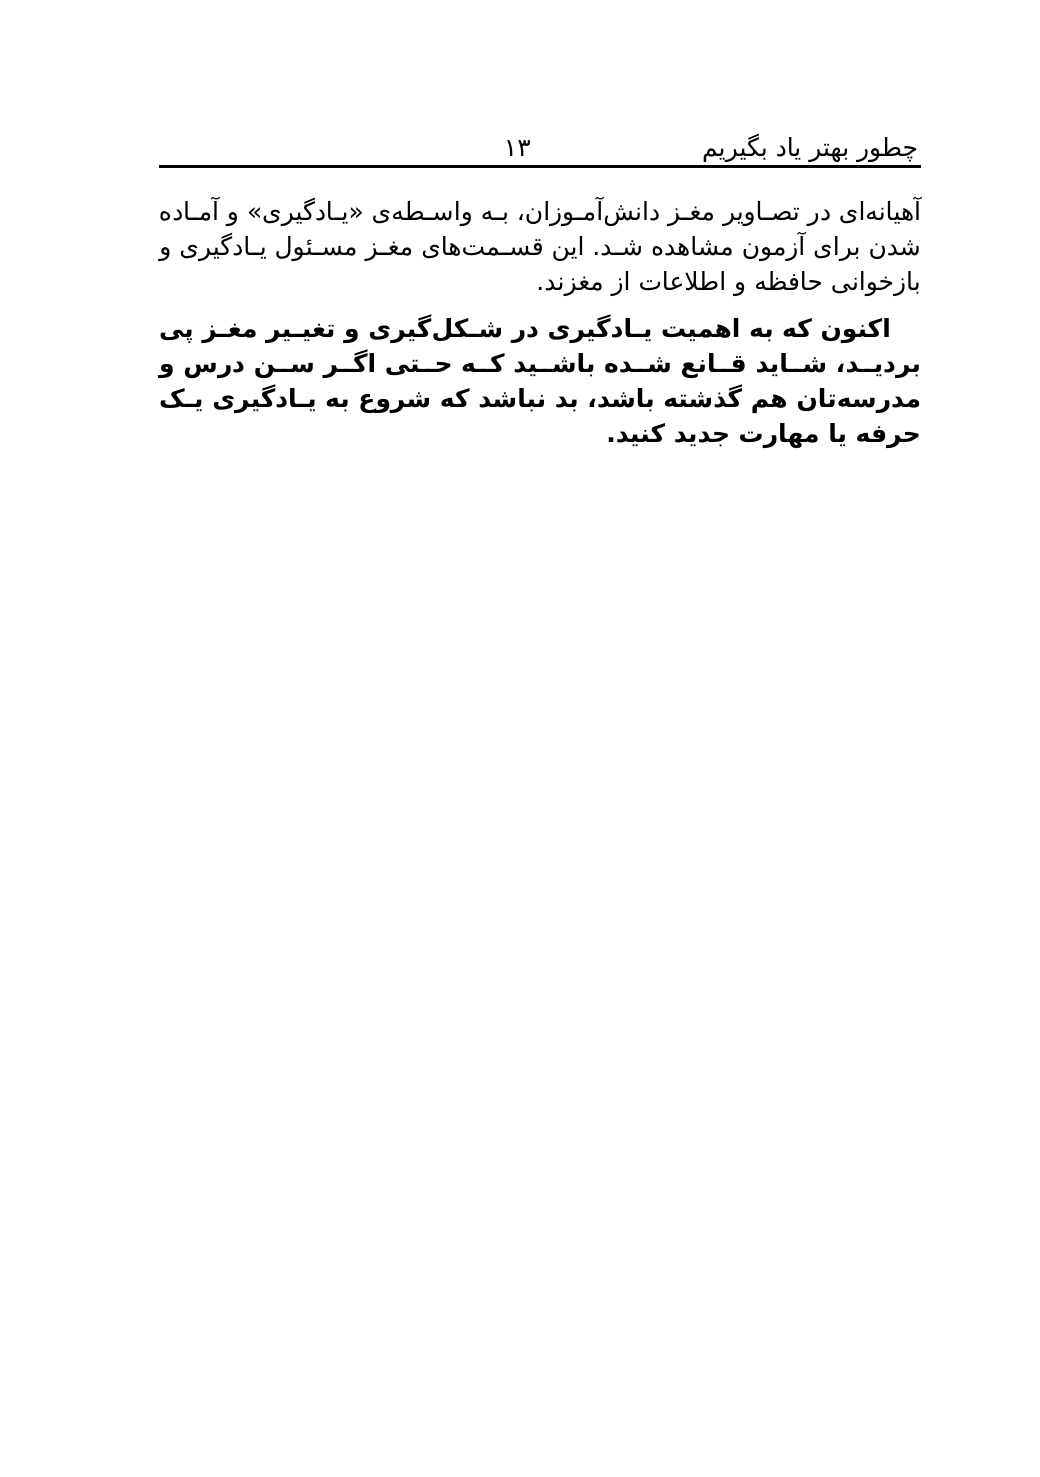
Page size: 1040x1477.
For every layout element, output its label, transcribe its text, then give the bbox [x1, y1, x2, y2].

text اکنون که به اهمیت یادگیری در شکل‌گیری و تغییر مغز پی بردید، شاید قانع شده باشید که حتی اگر سن درس و مدرسه‌تان هم گذشته باشد، بد نباشد که شروع به یادگیری یک حرفه یا مهارت جدید کنید. [159, 314, 921, 448]
text در نهایت تحقیقی در سال ۲۰۰۶ مشخص کرد که یادگیری مفاهیم انتزاعی می‌توانید تغییرات وابسته به تغییر و انعطاف‌پذیری را در مغز منجر شود. در این تحقیق تصویر مغز دانش‌آموزان پزشکی را سه ماه قبل از آزمون پزشکی و درست بعد از آزمون با دانش‌آموزانی که آزمونی نداشتند، مقایسه کردند. تغییراتی در قسمت‌های پسین هیپوکمپس و کورتکس آهیانه‌ای در تصاویر مغز دانش‌آموزان، به واسطه‌ی «یادگیری» و آماده شدن برای آزمون مشاهده شد. این قسمت‌های مغز مسئول یادگیری و بازخوانی حافظه و اطلاعات از مغزند. [159, 197, 921, 297]
